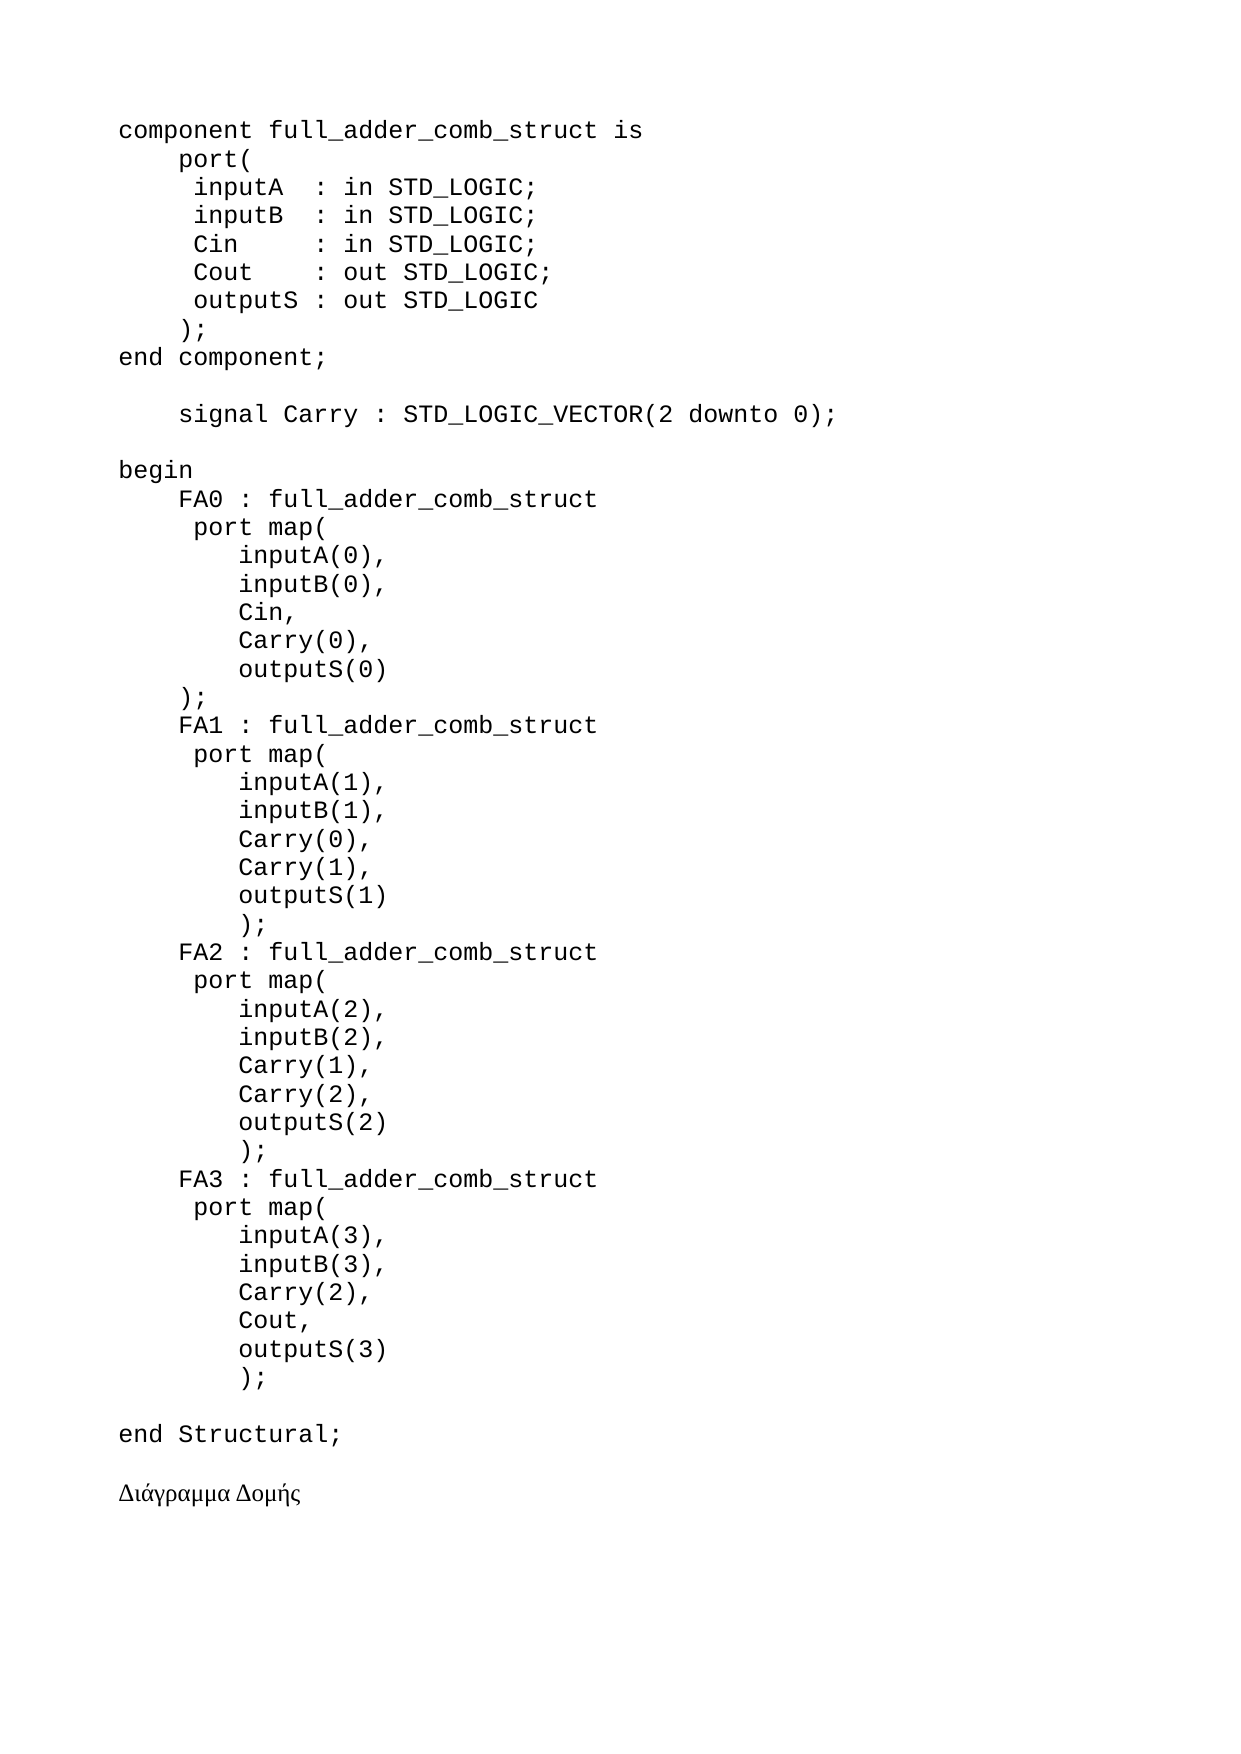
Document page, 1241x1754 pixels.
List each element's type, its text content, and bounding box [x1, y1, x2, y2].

text inputB(3), [118, 1251, 1122, 1280]
text outputS(3) [118, 1336, 1122, 1365]
text outputS(0) [118, 656, 1122, 685]
text Cout, [118, 1308, 1122, 1336]
text ); [118, 1138, 1122, 1166]
text port map( [118, 968, 1122, 996]
text Διάγραμμα Δομής [118, 1478, 1122, 1507]
text Carry(1), [118, 1053, 1122, 1081]
text Carry(1), [118, 855, 1122, 883]
text inputA(2), [118, 996, 1122, 1025]
text FA1 : full_adder_comb_struct [118, 713, 1122, 741]
text Cout : out STD_LOGIC; [118, 260, 1122, 288]
text FA0 : full_adder_comb_struct [118, 486, 1122, 515]
text ); [118, 911, 1122, 940]
text inputA(0), [118, 543, 1122, 571]
text Carry(0), [118, 628, 1122, 656]
text begin [118, 458, 1122, 486]
text inputB(0), [118, 571, 1122, 600]
text Cin : in STD_LOGIC; [118, 231, 1122, 260]
text port( [118, 146, 1122, 175]
text outputS(1) [118, 883, 1122, 911]
text ); [118, 316, 1122, 345]
text Carry(2), [118, 1280, 1122, 1308]
text ); [118, 685, 1122, 713]
text inputB(1), [118, 798, 1122, 826]
text Carry(0), [118, 826, 1122, 855]
text FA2 : full_adder_comb_struct [118, 940, 1122, 968]
text port map( [118, 1195, 1122, 1223]
text FA3 : full_adder_comb_struct [118, 1166, 1122, 1195]
text end Structural; [118, 1421, 1122, 1450]
text inputA(3), [118, 1223, 1122, 1251]
text Carry(2), [118, 1081, 1122, 1110]
text ); [118, 1365, 1122, 1393]
text Cin, [118, 600, 1122, 628]
text end component; [118, 345, 1122, 373]
text port map( [118, 741, 1122, 770]
text inputA(1), [118, 770, 1122, 798]
text component full_adder_comb_struct is [118, 118, 1122, 146]
text signal Carry : STD_LOGIC_VECTOR(2 downto 0); [118, 401, 1122, 430]
text inputB : in STD_LOGIC; [118, 203, 1122, 231]
text port map( [118, 515, 1122, 543]
text outputS : out STD_LOGIC [118, 288, 1122, 316]
text inputA : in STD_LOGIC; [118, 175, 1122, 203]
text outputS(2) [118, 1110, 1122, 1138]
text inputB(2), [118, 1025, 1122, 1053]
